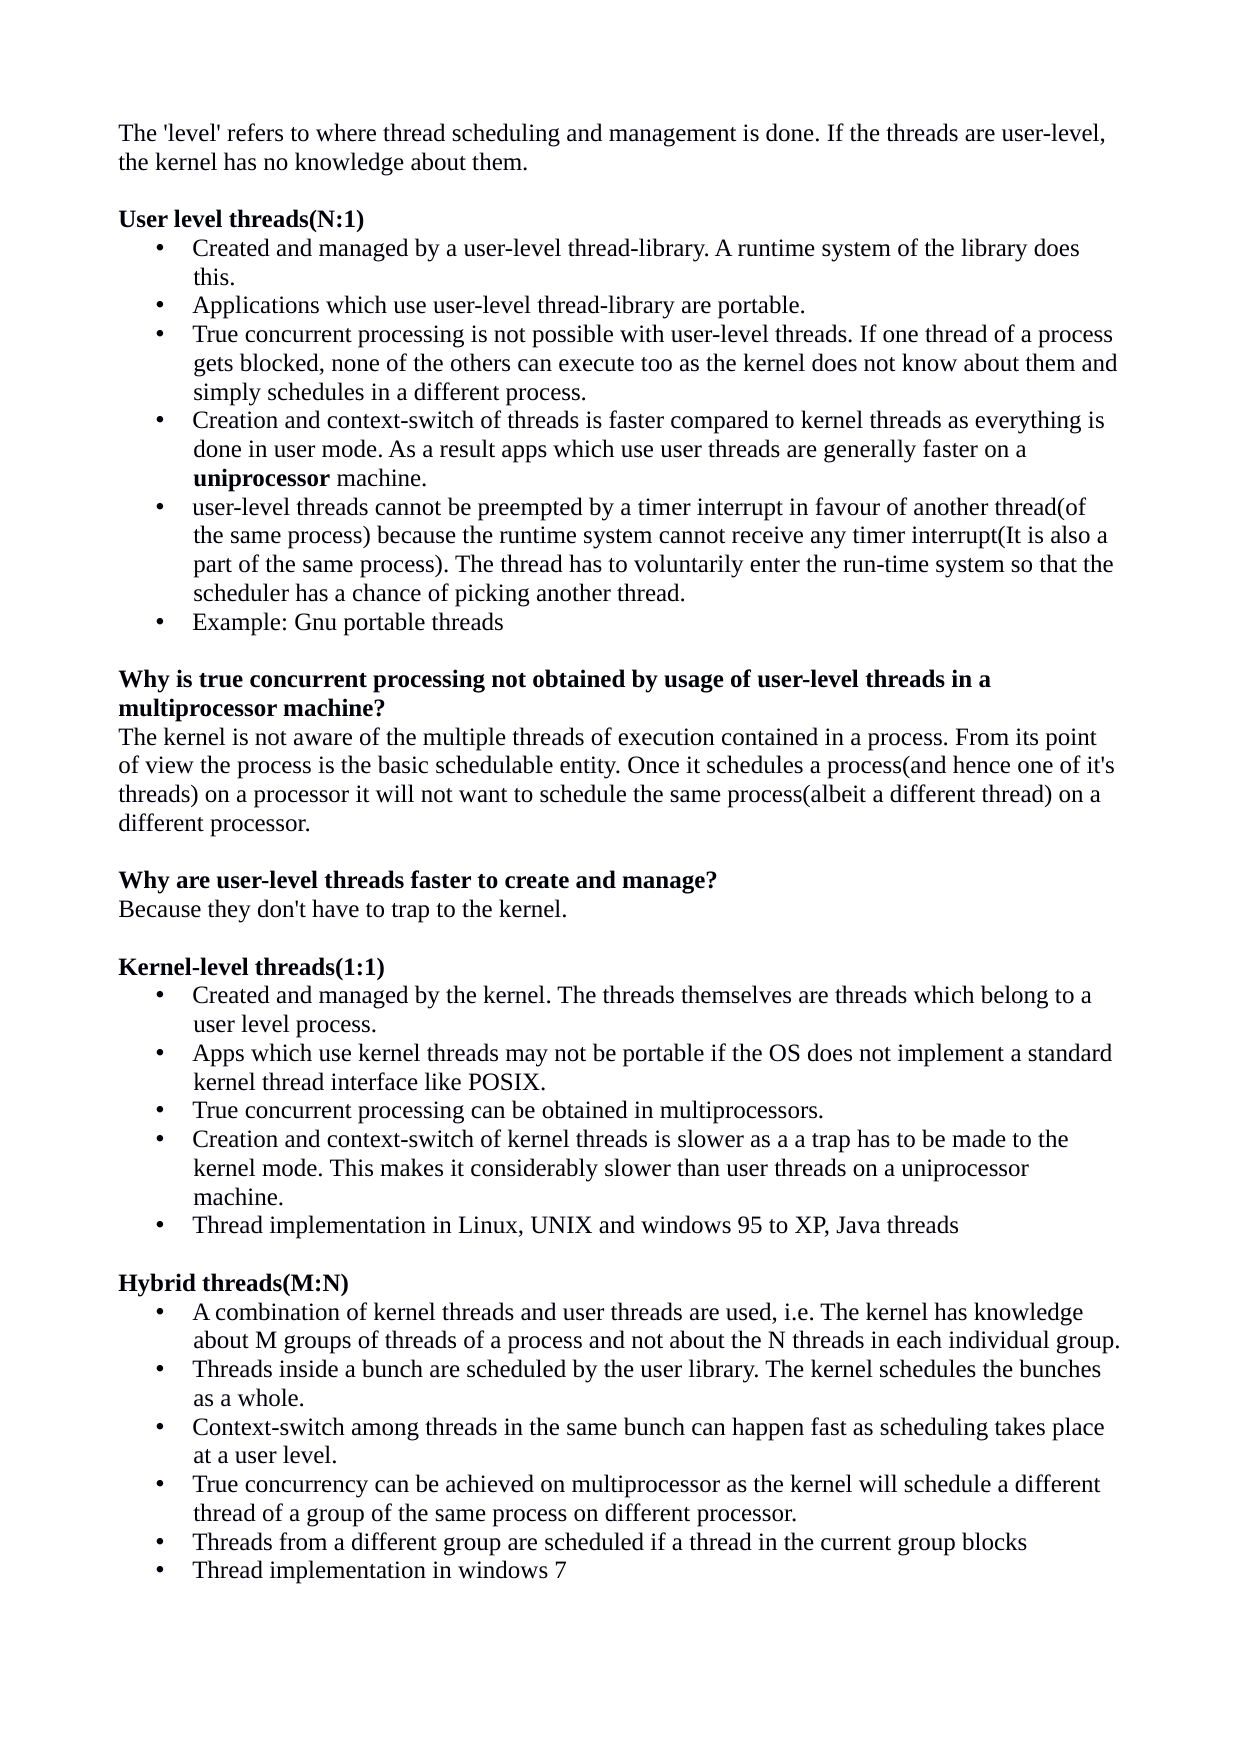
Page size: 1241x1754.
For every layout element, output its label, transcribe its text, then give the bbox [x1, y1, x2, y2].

list user-level threads cannot be preempted by a timer interrupt in favour of another thread(of the same process) because the runtime system cannot receive any timer interrupt(It is also a part of the same process). The thread has to voluntarily enter the run-time system so that the scheduler has a chance of picking another thread. [156, 492, 1122, 607]
list Creation and context-switch of kernel threads is slower as a a trap has to be made to the kernel mode. This makes it considerably slower than user threads on a uniprocessor machine. [156, 1124, 1122, 1211]
list Example: Gnu portable threads [156, 607, 1122, 636]
text The kernel is not aware of the multiple threads of execution contained in a process. From its point of view the process is the basic schedulable entity. Once it schedules a process(and hence one of it's threads) on a processor it will not want to schedule the same process(albeit a different thread) on a different processor. [118, 722, 1122, 837]
list Created and managed by a user-level thread-library. A runtime system of the library does this. [156, 233, 1122, 291]
list True concurrency can be achieved on multiprocessor as the kernel will schedule a different thread of a group of the same process on different processor. [156, 1469, 1122, 1527]
list Creation and context-switch of threads is faster compared to kernel threads as everything is done in user mode. As a result apps which use user threads are generally faster on a uniprocessor machine. [156, 406, 1122, 492]
list True concurrent processing can be obtained in multiprocessors. [156, 1096, 1122, 1124]
list Apps which use kernel threads may not be portable if the OS does not implement a standard kernel thread interface like POSIX. [156, 1038, 1122, 1096]
text Kernel-level threads(1:1) [118, 952, 1122, 981]
list A combination of kernel threads and user threads are used, i.e. The kernel has knowledge about M groups of threads of a process and not about the N threads in each individual group. [156, 1297, 1122, 1354]
text Because they don't have to trap to the kernel. [118, 894, 1122, 923]
list Applications which use user-level thread-library are portable. [156, 291, 1122, 319]
list Threads inside a bunch are scheduled by the user library. The kernel schedules the bunches as a whole. [156, 1354, 1122, 1412]
list Thread implementation in windows 7 [156, 1556, 1122, 1584]
list Threads from a different group are scheduled if a thread in the current group blocks [156, 1527, 1122, 1556]
list Context-switch among threads in the same bunch can happen fast as scheduling takes place at a user level. [156, 1412, 1122, 1469]
text Why are user-level threads faster to create and manage? [118, 866, 1122, 894]
list Thread implementation in Linux, UNIX and windows 95 to XP, Java threads [156, 1211, 1122, 1239]
text Why is true concurrent processing not obtained by usage of user-level threads in a multiprocessor machine? [118, 664, 1122, 722]
text Hybrid threads(M:N) [118, 1268, 1122, 1297]
text User level threads(N:1) [118, 204, 1122, 233]
text The 'level' refers to where thread scheduling and management is done. If the threads are user-level, the kernel has no knowledge about them. [118, 118, 1122, 176]
list True concurrent processing is not possible with user-level threads. If one thread of a process gets blocked, none of the others can execute too as the kernel does not know about them and simply schedules in a different process. [156, 319, 1122, 406]
list Created and managed by the kernel. The threads themselves are threads which belong to a user level process. [156, 981, 1122, 1038]
